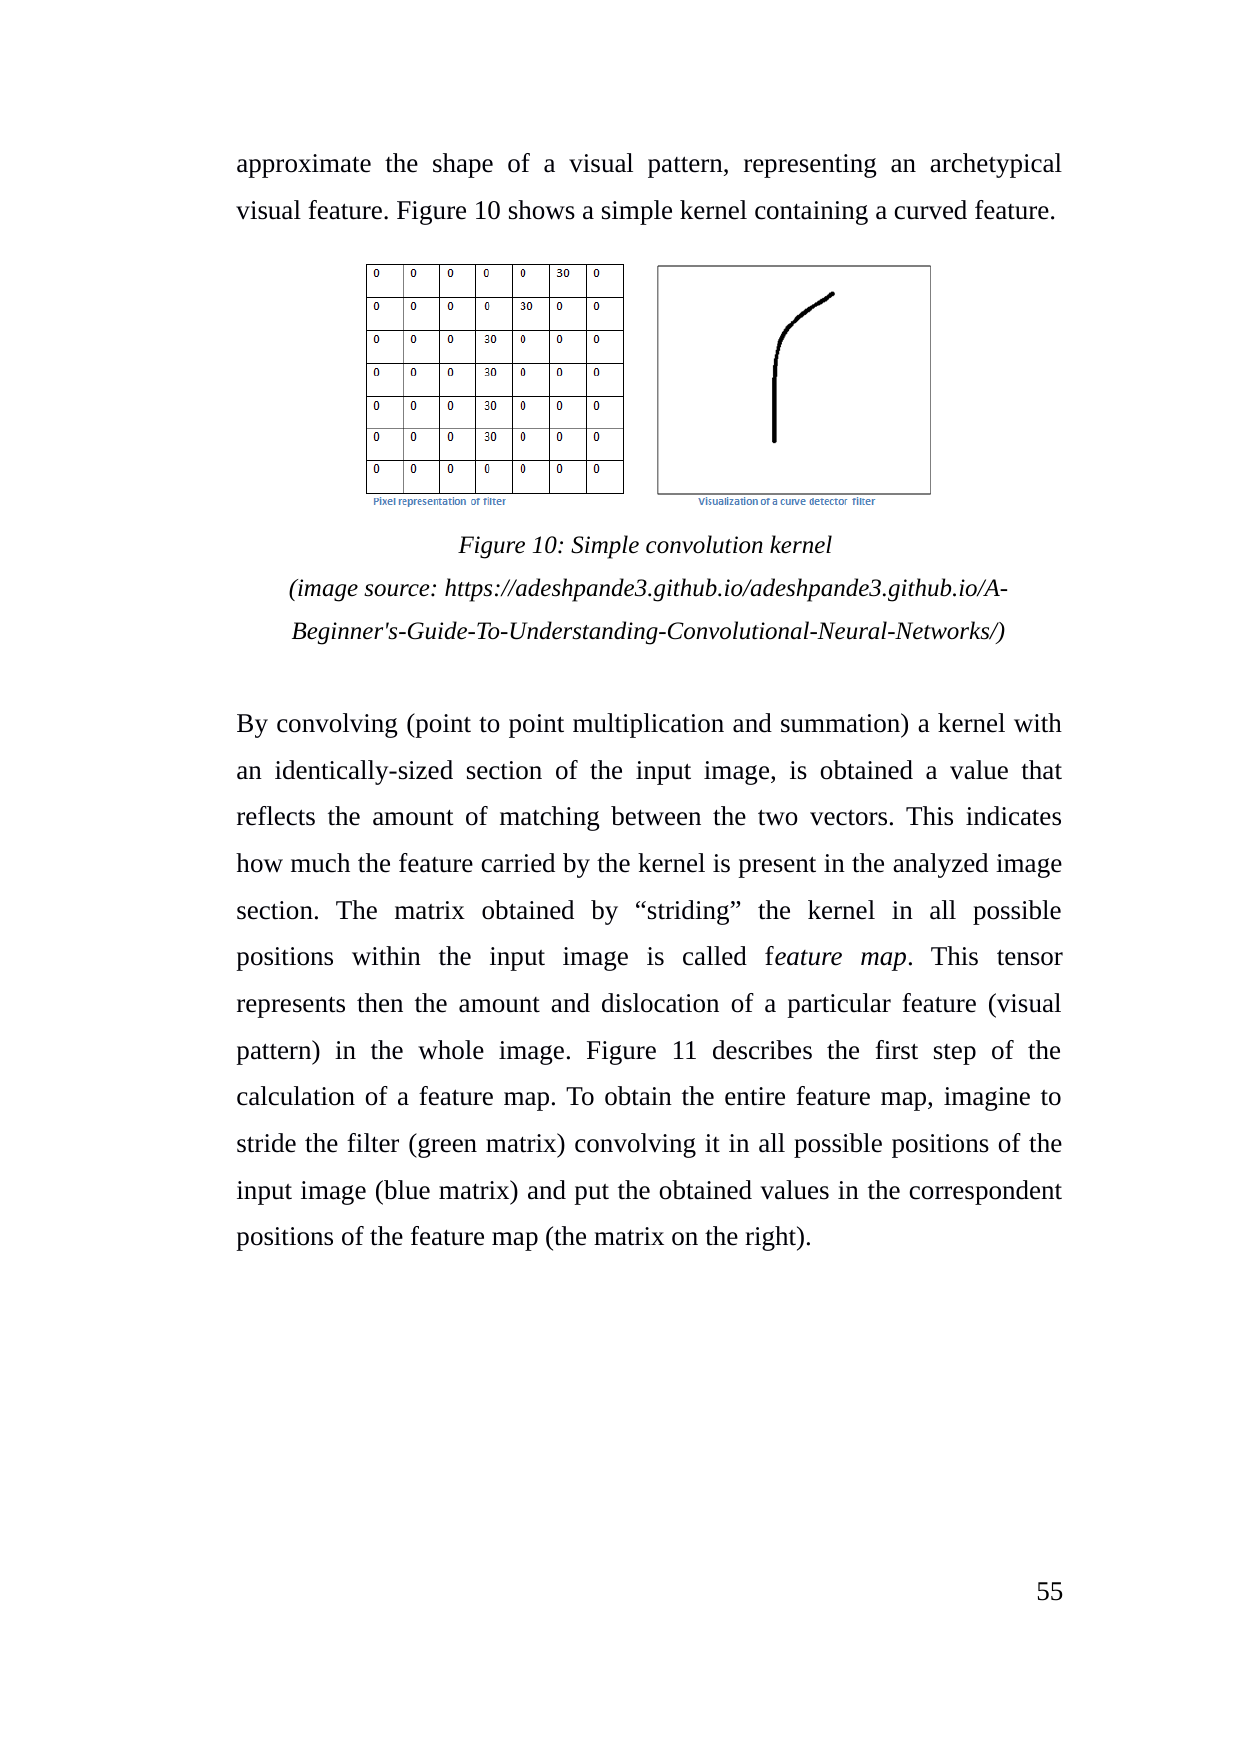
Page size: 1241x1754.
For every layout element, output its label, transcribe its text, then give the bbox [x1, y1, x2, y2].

text Figure 10: Simple convolution kernel (image source: https://adeshpande3.github.io/adeshpande3.github.io/A-Beginner's-Guide-To-Understanding-Convolutional-Neural-Networks/) [280, 253, 1019, 645]
picture [352, 253, 948, 516]
text approximate the shape of a visual pattern, representing an archetypical visual feature. Figure 10 shows a simple kernel containing a curved feature. [236, 148, 1063, 225]
text By convolving (point to point multiplication and summation) a kernel with an identically-sized section of the input image, is obtained a value that reflects the amount of matching between the two vectors. This indicates how much the feature carried by the kernel is present in the analyzed image section. The matrix obtained by “striding” the kernel in all possible positions within the input image is called feature map. This tensor represents then the amount and dislocation of a particular feature (visual pattern) in the whole image. Figure 11 describes the first step of the calculation of a feature map. To obtain the entire feature map, imagine to stride the filter (green matrix) convolving it in all possible positions of the input image (blue matrix) and put the obtained values in the correspondent positions of the feature map (the matrix on the right). [236, 707, 1063, 1252]
